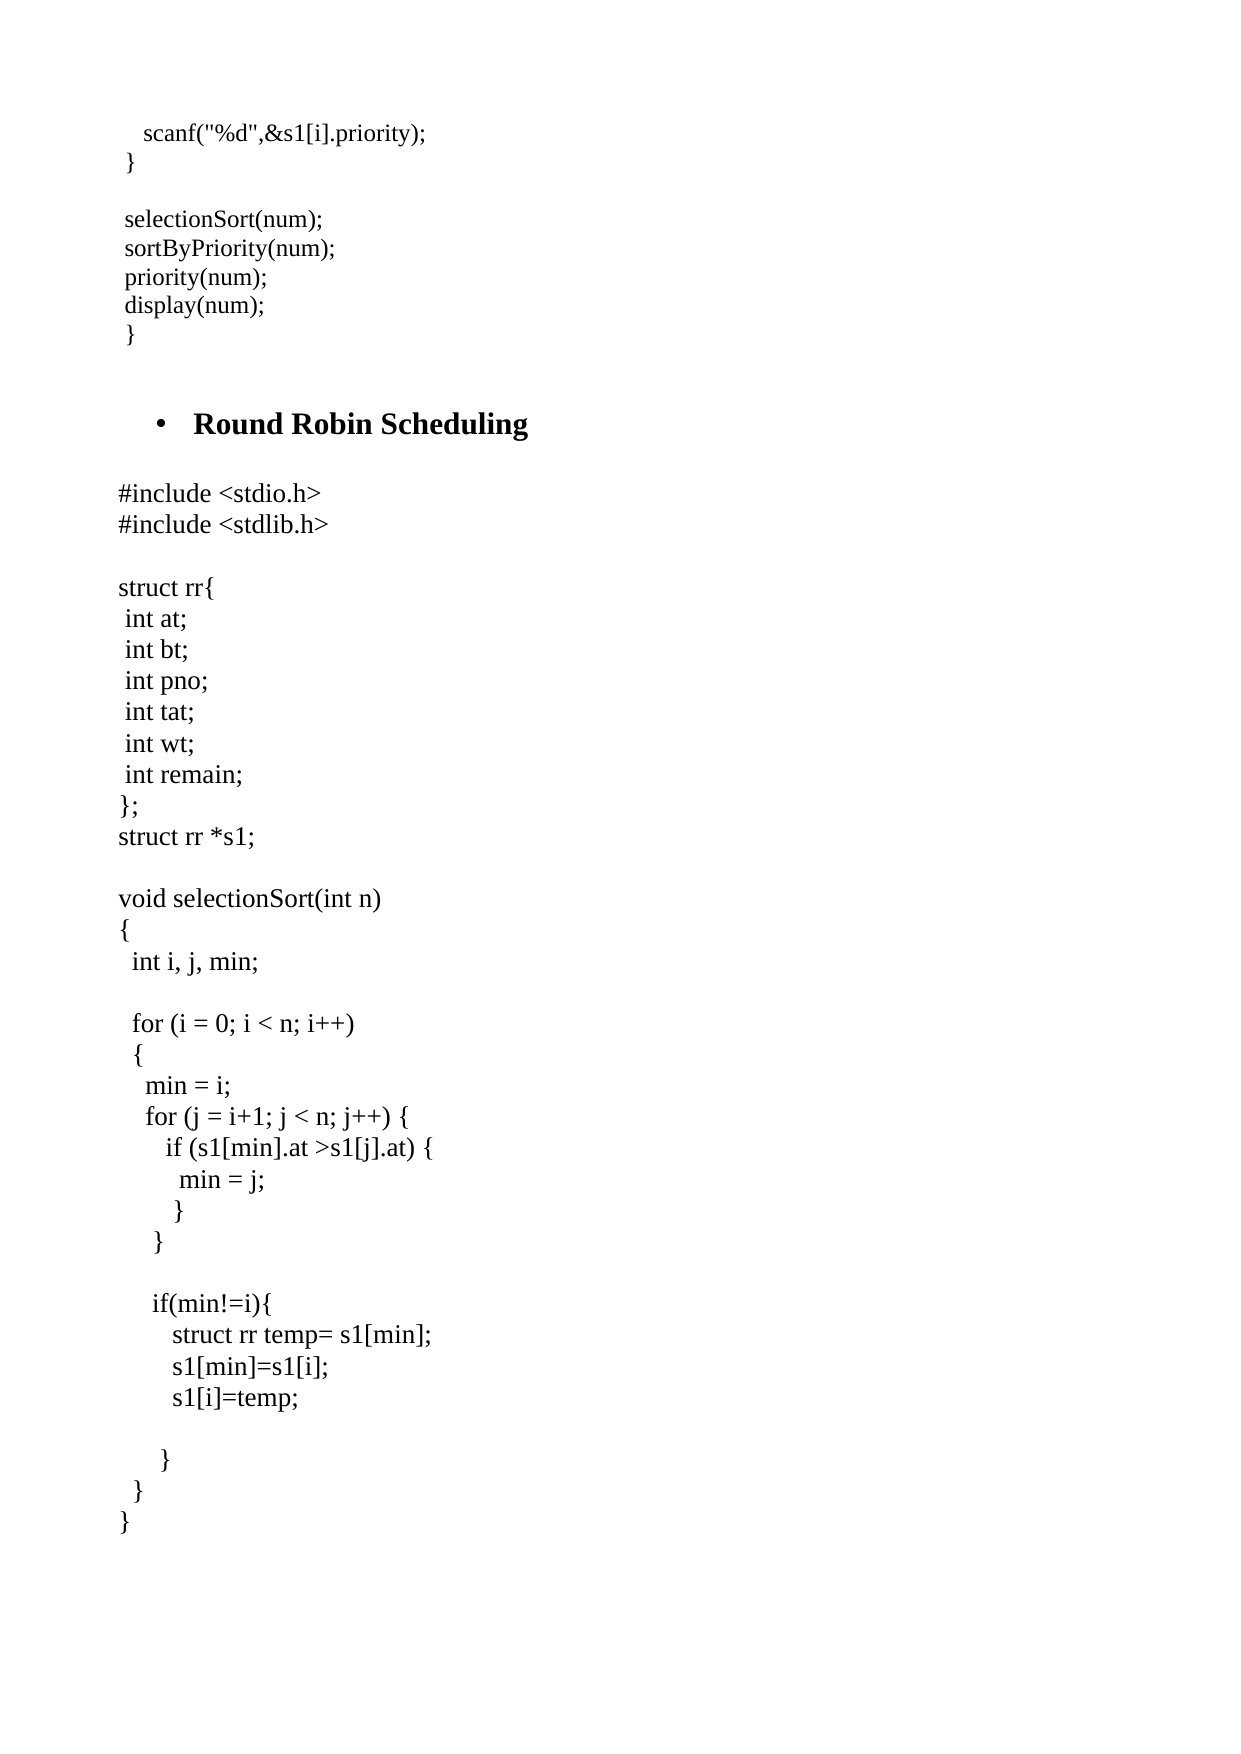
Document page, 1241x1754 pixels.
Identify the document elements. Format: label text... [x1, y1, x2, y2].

text min = i; [118, 1069, 1122, 1100]
text struct rr *s1; [118, 820, 1122, 851]
text } [118, 1225, 1122, 1256]
text } [118, 1194, 1122, 1225]
text #include <stdio.h> [118, 477, 1122, 509]
text } [118, 319, 1122, 348]
text scanf("%d",&s1[i].priority); [118, 118, 1122, 147]
text } [118, 1474, 1122, 1505]
text if(min!=i){ [118, 1287, 1122, 1318]
text int at; [118, 602, 1122, 633]
text priority(num); [118, 262, 1122, 291]
text sortByPriority(num); [118, 233, 1122, 262]
text int pno; [118, 664, 1122, 696]
text min = j; [118, 1163, 1122, 1194]
text }; [118, 789, 1122, 820]
list Round Robin Scheduling [156, 406, 1122, 442]
text for (i = 0; i < n; i++) [118, 1007, 1122, 1038]
text int remain; [118, 758, 1122, 789]
text } [118, 1505, 1122, 1536]
text int wt; [118, 727, 1122, 758]
text s1[i]=temp; [118, 1381, 1122, 1412]
text #include <stdlib.h> [118, 509, 1122, 540]
text if (s1[min].at >s1[j].at) { [118, 1132, 1122, 1163]
text { [118, 1038, 1122, 1069]
text int tat; [118, 696, 1122, 727]
text struct rr temp= s1[min]; [118, 1318, 1122, 1349]
text s1[min]=s1[i]; [118, 1349, 1122, 1381]
text for (j = i+1; j < n; j++) { [118, 1100, 1122, 1132]
text } [118, 147, 1122, 176]
text selectionSort(num); [118, 204, 1122, 233]
text void selectionSort(int n) [118, 882, 1122, 913]
text display(num); [118, 291, 1122, 319]
text } [118, 1443, 1122, 1474]
text struct rr{ [118, 571, 1122, 602]
text int i, j, min; [118, 945, 1122, 976]
text int bt; [118, 633, 1122, 664]
text { [118, 913, 1122, 945]
